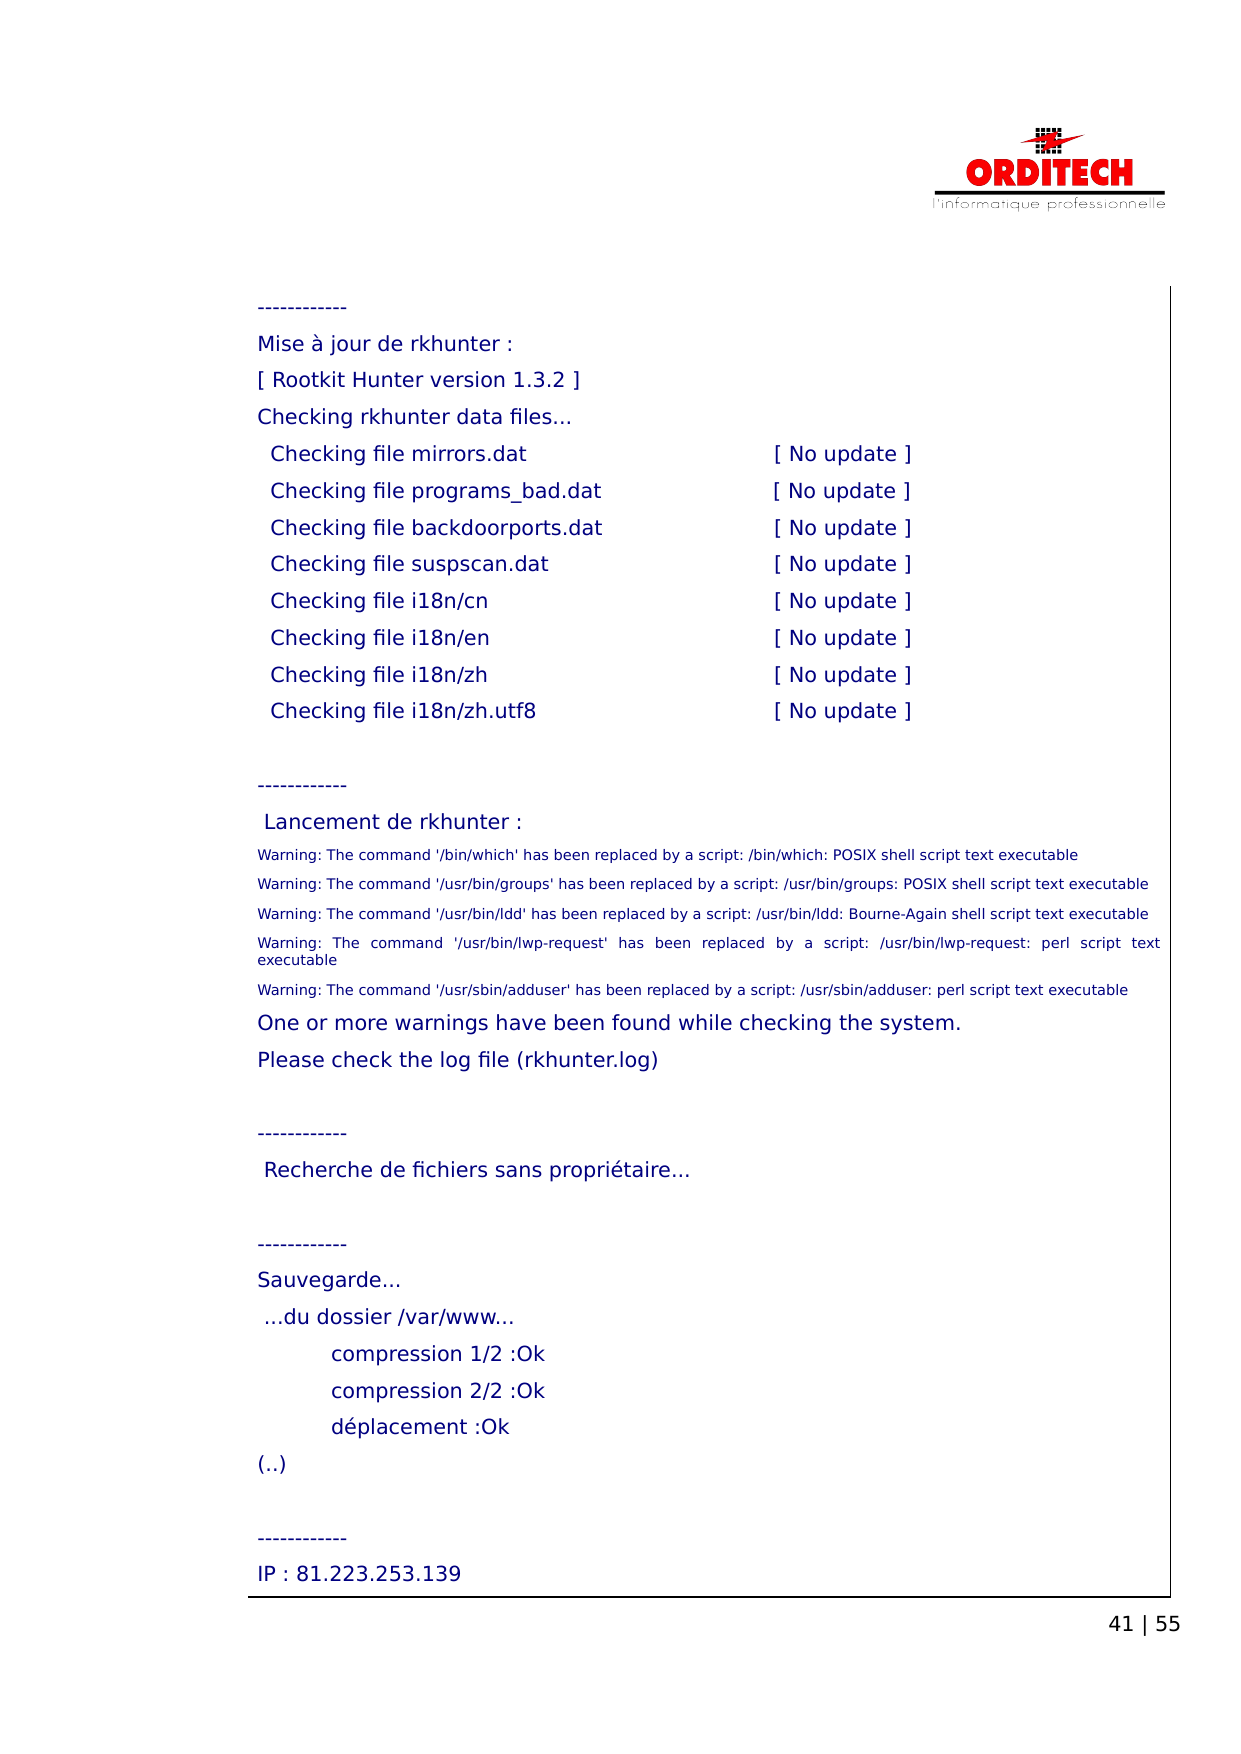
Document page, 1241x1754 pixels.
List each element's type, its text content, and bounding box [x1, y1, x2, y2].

text Warning: The command '/usr/bin/ldd' has been replaced by a script: /usr/bin/ldd: Bourne-Again shell script text executable [257, 906, 1161, 922]
text Checking file i18n/zh [ No update ] [257, 663, 1161, 687]
text Warning: The command '/usr/sbin/adduser' has been replaced by a script: /usr/sbin/adduser: perl script text executable [257, 981, 1161, 998]
text ------------ [257, 1121, 1161, 1146]
text Checking file programs_bad.dat [ No update ] [257, 479, 1161, 503]
text IP : 81.223.253.139 [257, 1562, 1161, 1582]
text déplacement :Ok [257, 1415, 1161, 1440]
text Mise à jour de rkhunter : [257, 332, 1161, 356]
text Checking file mirrors.dat [ No update ] [257, 442, 1161, 466]
picture [920, 118, 1182, 221]
text ...du dossier /var/www... [257, 1305, 1161, 1329]
text Warning: The command '/bin/which' has been replaced by a script: /bin/which: POSIX shell script text executable [257, 847, 1161, 863]
text Sauvegarde... [257, 1268, 1161, 1293]
text Recherche de fichiers sans propriétaire... [257, 1158, 1161, 1182]
text compression 2/2 :Ok [257, 1379, 1161, 1403]
text Warning: The command '/usr/bin/lwp-request' has been replaced by a script: /usr/bin/lwp-request: perl script text executable [257, 935, 1161, 969]
text Warning: The command '/usr/bin/groups' has been replaced by a script: /usr/bin/groups: POSIX shell script text executable [257, 876, 1161, 893]
text Checking rkhunter data files... [257, 405, 1161, 429]
text Checking file backdoorports.dat [ No update ] [257, 516, 1161, 540]
text ------------ [257, 295, 1161, 319]
text Checking file i18n/cn [ No update ] [257, 589, 1161, 613]
text ------------ [257, 773, 1161, 797]
text Checking file i18n/en [ No update ] [257, 626, 1161, 650]
text Checking file i18n/zh.utf8 [ No update ] [257, 699, 1161, 724]
text ------------ [257, 1526, 1161, 1550]
text (..) [257, 1452, 1161, 1476]
text ------------ [257, 1232, 1161, 1256]
text compression 1/2 :Ok [257, 1342, 1161, 1366]
text [ Rootkit Hunter version 1.3.2 ] [257, 368, 1161, 393]
text Please check the log file (rkhunter.log) [257, 1048, 1161, 1072]
text One or more warnings have been found while checking the system. [257, 1011, 1161, 1035]
text Checking file suspscan.dat [ No update ] [257, 552, 1161, 577]
text Lancement de rkhunter : [257, 810, 1161, 834]
